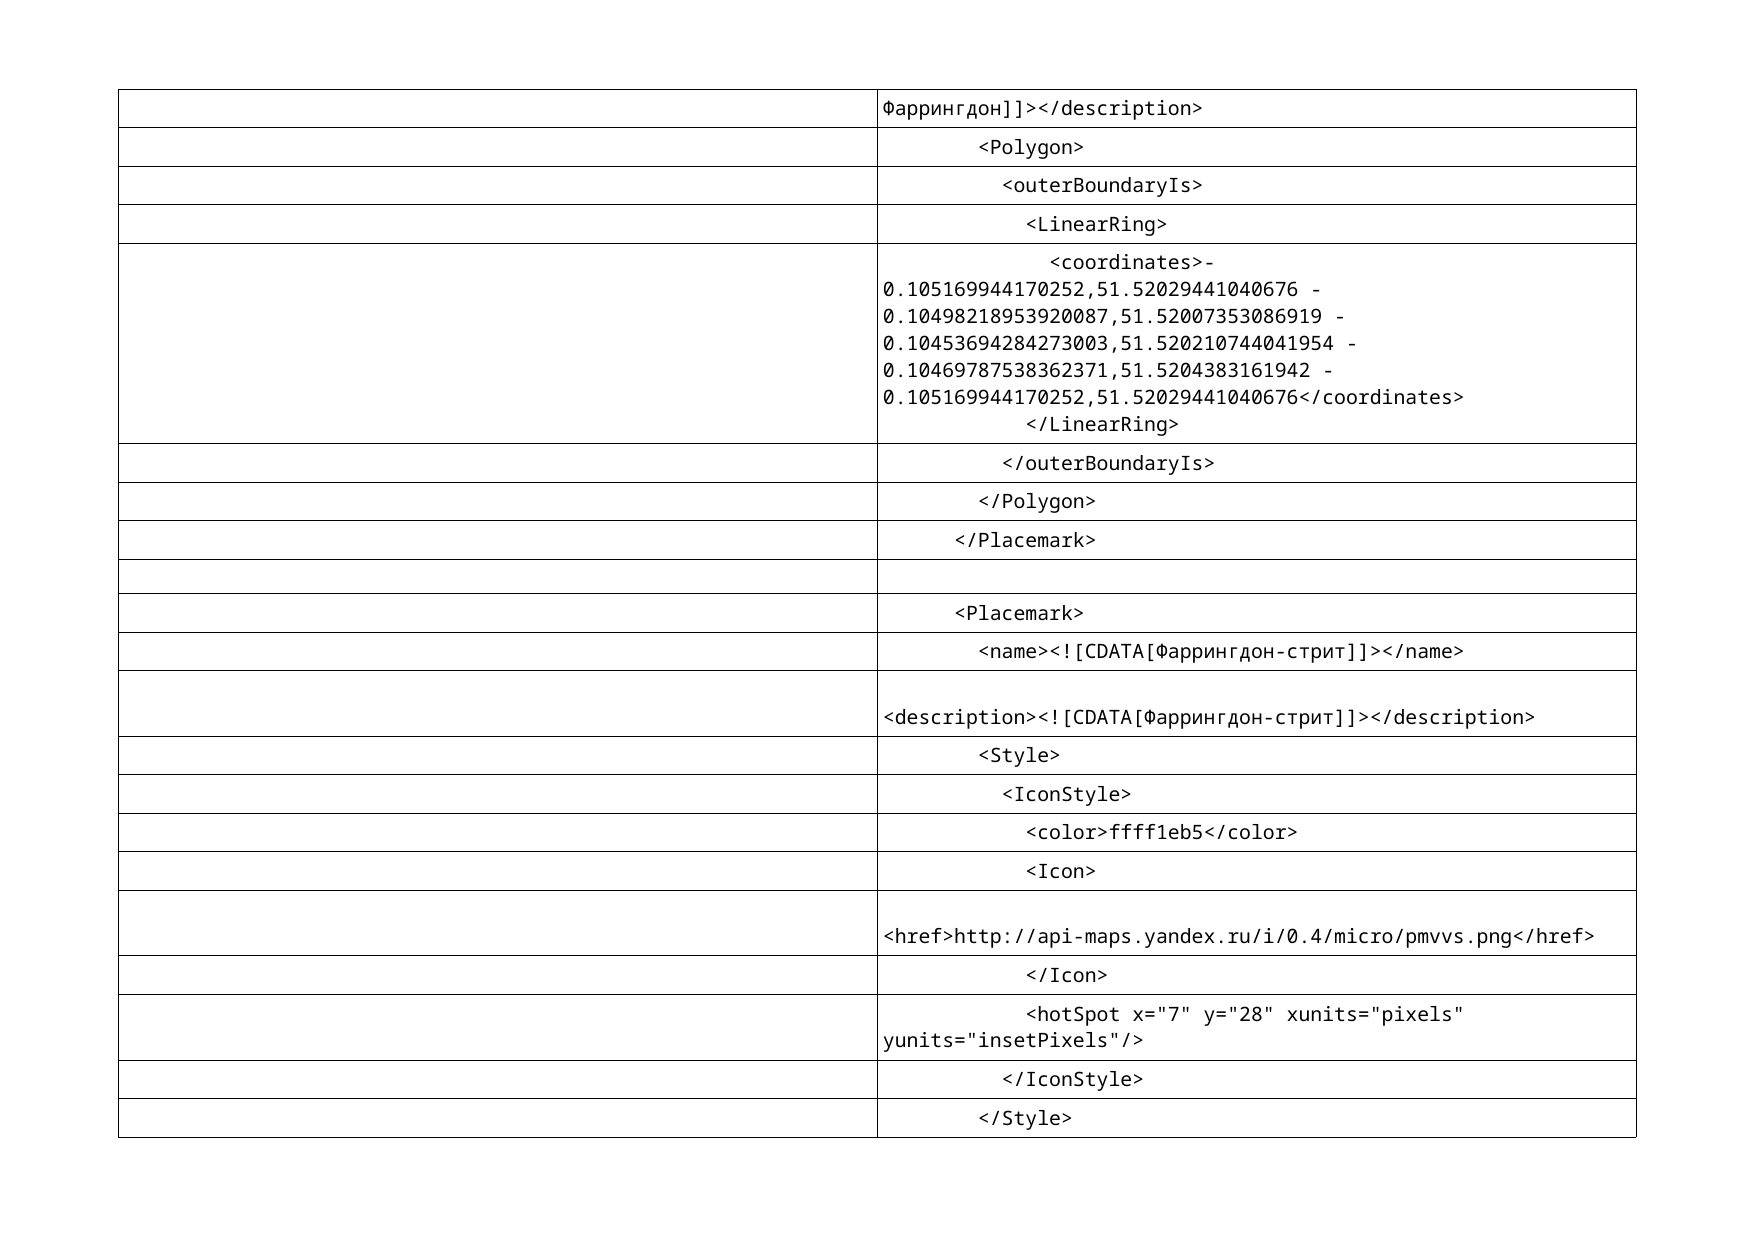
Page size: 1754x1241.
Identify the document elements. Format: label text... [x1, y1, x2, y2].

table_cell </Placemark> [878, 521, 1636, 559]
table_cell [119, 90, 877, 127]
table_cell [119, 594, 877, 632]
table_cell <Icon> [878, 852, 1636, 890]
table_cell </Style> [878, 1099, 1636, 1137]
table_cell [119, 775, 877, 813]
table_cell [119, 244, 877, 443]
table_cell <LinearRing> [878, 205, 1636, 243]
table_cell [119, 483, 877, 520]
table_cell <hotSpot x="7" y="28" xunits="pixels" yunits="insetPixels"/> [878, 995, 1636, 1059]
table_cell [119, 205, 877, 243]
table_cell [119, 852, 877, 890]
table_cell </IconStyle> [878, 1061, 1636, 1098]
table_cell [119, 737, 877, 774]
table_cell [119, 1099, 877, 1137]
table_cell <Style> [878, 737, 1636, 774]
table_cell [119, 671, 877, 736]
table_cell </Icon> [878, 956, 1636, 994]
table_cell <description><![CDATA[Фаррингдон-стрит]]></description> [878, 671, 1636, 736]
table_cell <outerBoundaryIs> [878, 167, 1636, 204]
table_cell [119, 1061, 877, 1098]
table_cell [119, 521, 877, 559]
table_cell <name><![CDATA[Фаррингдон-стрит]]></name> [878, 633, 1636, 670]
table_cell [119, 956, 877, 994]
table_cell </Polygon> [878, 483, 1636, 520]
table_cell <color>ffff1eb5</color> [878, 814, 1636, 851]
table_cell <coordinates>-0.105169944170252,51.52029441040676 -0.10498218953920087,51.52007353086919 -0.10453694284273003,51.520210744041954 -0.10469787538362371,51.5204383161942 -0.105169944170252,51.52029441040676</coordinates> </LinearRing> [878, 244, 1636, 443]
table_cell [119, 891, 877, 955]
table_cell Фаррингдон]]></description> [878, 90, 1636, 127]
table_cell [119, 633, 877, 670]
table_cell [878, 560, 1636, 593]
table_cell </outerBoundaryIs> [878, 444, 1636, 482]
table_cell [119, 444, 877, 482]
table_cell <IconStyle> [878, 775, 1636, 813]
table_cell [119, 995, 877, 1059]
table_cell <Placemark> [878, 594, 1636, 632]
table_cell [119, 560, 877, 593]
table_cell [119, 814, 877, 851]
table_cell <Polygon> [878, 128, 1636, 166]
table_cell <href>http://api-maps.yandex.ru/i/0.4/micro/pmvvs.png</href> [878, 891, 1636, 955]
table_cell [119, 128, 877, 166]
table_cell [119, 167, 877, 204]
